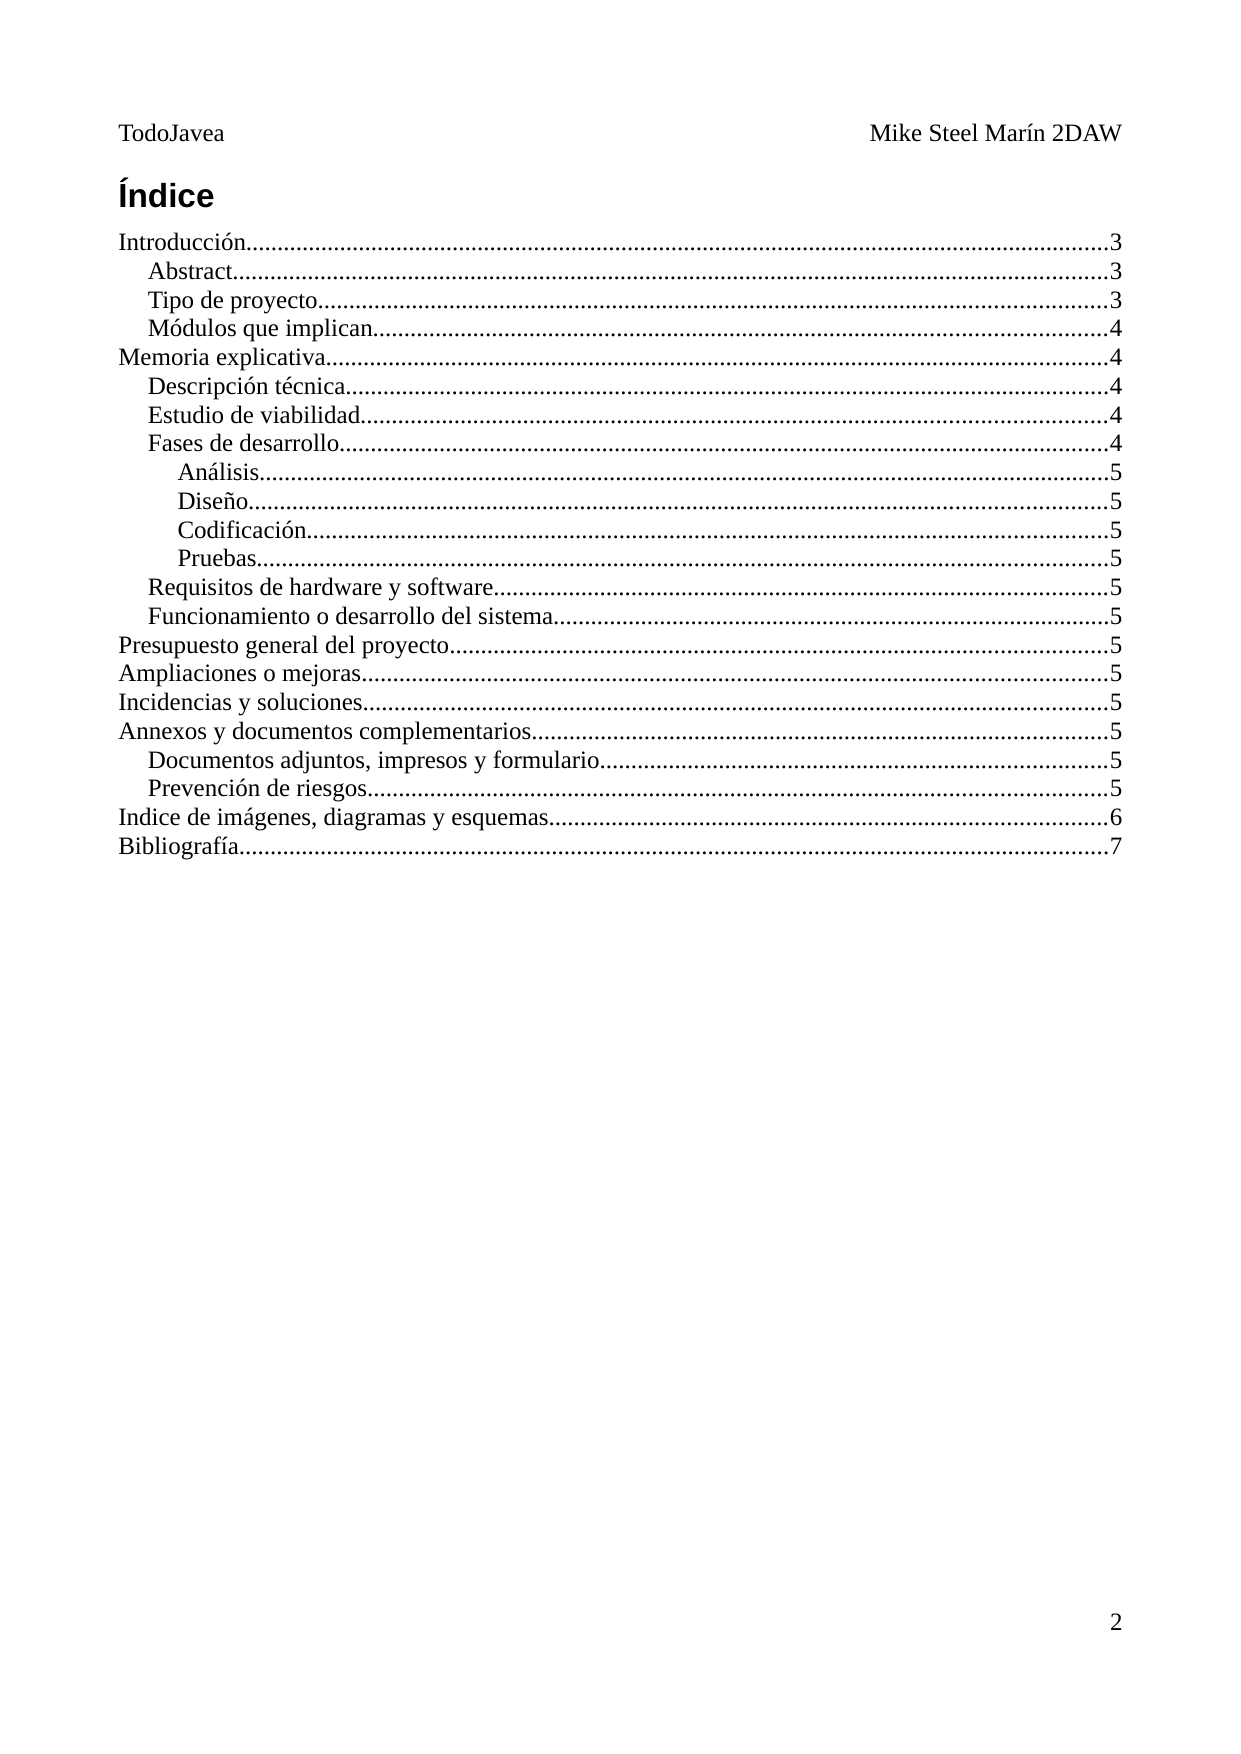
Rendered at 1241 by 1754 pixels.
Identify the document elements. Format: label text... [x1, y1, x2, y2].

text Incidencias y soluciones 5 [118, 687, 1122, 716]
text Análisis 5 [177, 457, 1122, 486]
text Documentos adjuntos, impresos y formulario 5 [148, 745, 1122, 773]
text Ampliaciones o mejoras 5 [118, 658, 1122, 687]
text Diseño 5 [177, 486, 1122, 515]
text Requisitos de hardware y software 5 [148, 572, 1122, 601]
text Indice de imágenes, diagramas y esquemas 6 [118, 802, 1122, 831]
text Presupuesto general del proyecto 5 [118, 630, 1122, 658]
text Estudio de viabilidad 4 [148, 400, 1122, 428]
text Descripción técnica 4 [148, 371, 1122, 400]
text Módulos que implican 4 [148, 313, 1122, 342]
subtitle Índice [118, 176, 1122, 215]
text Fases de desarrollo 4 [148, 428, 1122, 457]
text Annexos y documentos complementarios 5 [118, 716, 1122, 745]
text Funcionamiento o desarrollo del sistema 5 [148, 601, 1122, 630]
text Memoria explicativa 4 [118, 342, 1122, 371]
text Codificación 5 [177, 515, 1122, 543]
text Bibliografía 7 [118, 831, 1122, 860]
text Tipo de proyecto 3 [148, 285, 1122, 313]
text Introducción 3 [118, 227, 1122, 256]
text Prevención de riesgos 5 [148, 773, 1122, 802]
text Abstract 3 [148, 256, 1122, 285]
text Pruebas 5 [177, 543, 1122, 572]
